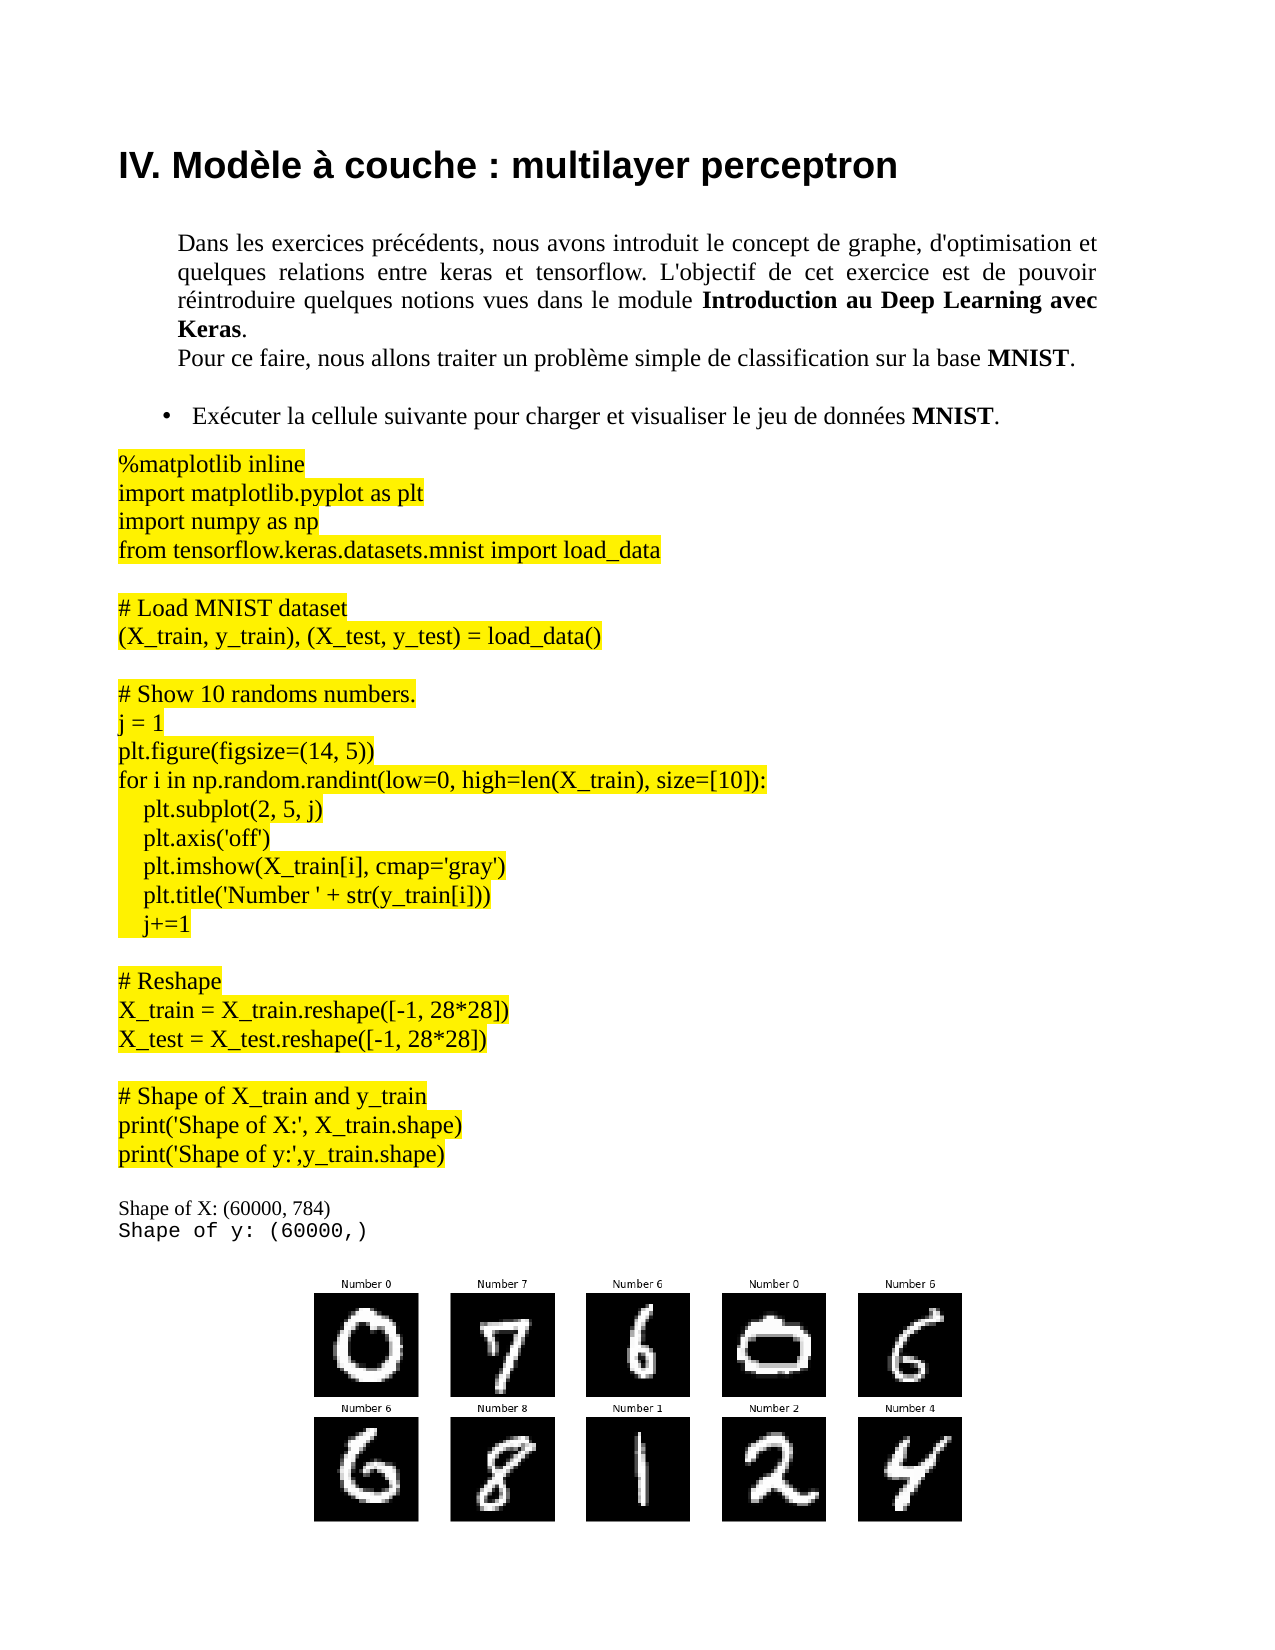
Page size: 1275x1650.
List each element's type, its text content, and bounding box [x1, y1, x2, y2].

text # Reshape [118, 966, 1157, 995]
text print('Shape of y:',y_train.shape) [118, 1139, 1157, 1168]
text for i in np.random.randint(low=0, high=len(X_train), size=[10]): [118, 765, 1157, 794]
text %matplotlib inline [118, 449, 1157, 478]
picture [308, 1273, 967, 1527]
text (X_train, y_train), (X_test, y_test) = load_data() [118, 621, 1157, 650]
text import matplotlib.pyplot as plt [118, 478, 1157, 506]
subtitle IV. Modèle à couche : multilayer perceptron [118, 143, 1157, 187]
text plt.figure(figsize=(14, 5)) [118, 736, 1157, 765]
text # Show 10 randoms numbers. [118, 679, 1157, 708]
text Dans les exercices précédents, nous avons introduit le concept de graphe, d'optimisation et quelques relations entre keras et tensorflow. L'objectif de cet exercice est de pouvoir réintroduire quelques notions vues dans le module Introduction au Deep Learning avec Keras. [177, 228, 1098, 343]
text # Load MNIST dataset [118, 593, 1157, 621]
text plt.axis('off') [118, 823, 1157, 851]
text print('Shape of X:', X_train.shape) [118, 1110, 1157, 1139]
text import numpy as np [118, 506, 1157, 535]
text X_test = X_test.reshape([-1, 28*28]) [118, 1024, 1157, 1053]
list Exécuter la cellule suivante pour charger et visualiser le jeu de données MNIST. [162, 401, 1157, 430]
text plt.subplot(2, 5, j) [118, 794, 1157, 823]
text Shape of X: (60000, 784) [118, 1196, 1157, 1220]
text plt.imshow(X_train[i], cmap='gray') [118, 851, 1157, 880]
text j = 1 [118, 708, 1157, 736]
text # Shape of X_train and y_train [118, 1081, 1157, 1110]
text X_train = X_train.reshape([-1, 28*28]) [118, 995, 1157, 1024]
text Shape of y: (60000,) [118, 1220, 1157, 1244]
text from tensorflow.keras.datasets.mnist import load_data [118, 535, 1157, 564]
text plt.title('Number ' + str(y_train[i])) [118, 880, 1157, 909]
text Pour ce faire, nous allons traiter un problème simple de classification sur la base MNIST. [177, 343, 1098, 372]
text j+=1 [118, 909, 1157, 938]
